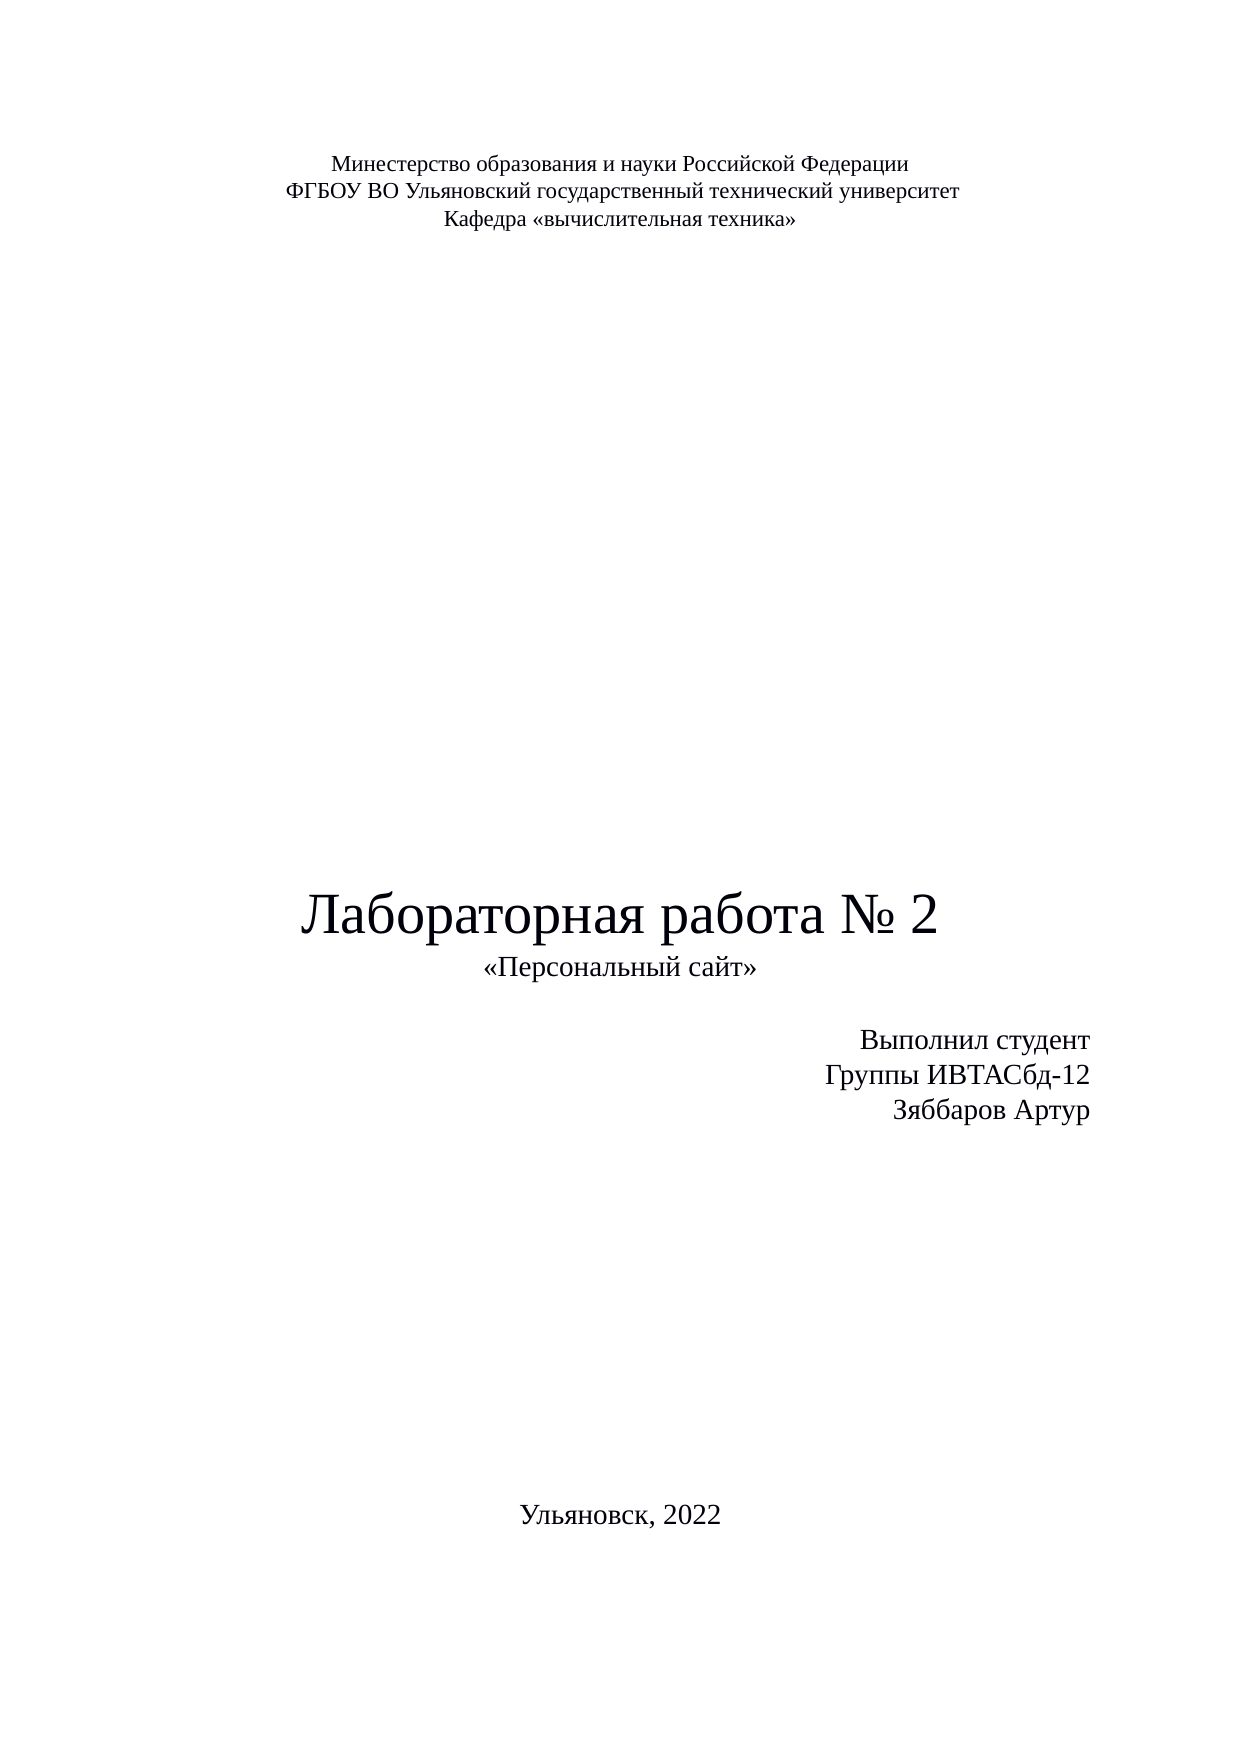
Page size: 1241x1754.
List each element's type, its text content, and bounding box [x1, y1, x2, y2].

text Зяббаров Артур [150, 1092, 1090, 1126]
text Ульяновск, 2022 [150, 1497, 1090, 1531]
text Выполнил студент [150, 1022, 1090, 1056]
text Группы ИВТАСбд-12 [150, 1057, 1090, 1091]
text Лабораторная работа № 2 [150, 879, 1090, 946]
text ФГБОУ ВО Ульяновский государственный технический университет [150, 178, 1090, 204]
text Кафедра «вычислительная техника» [150, 205, 1090, 232]
text Минестерство образования и науки Российской Федерации [150, 150, 1090, 176]
text «Персональный сайт» [150, 949, 1090, 983]
